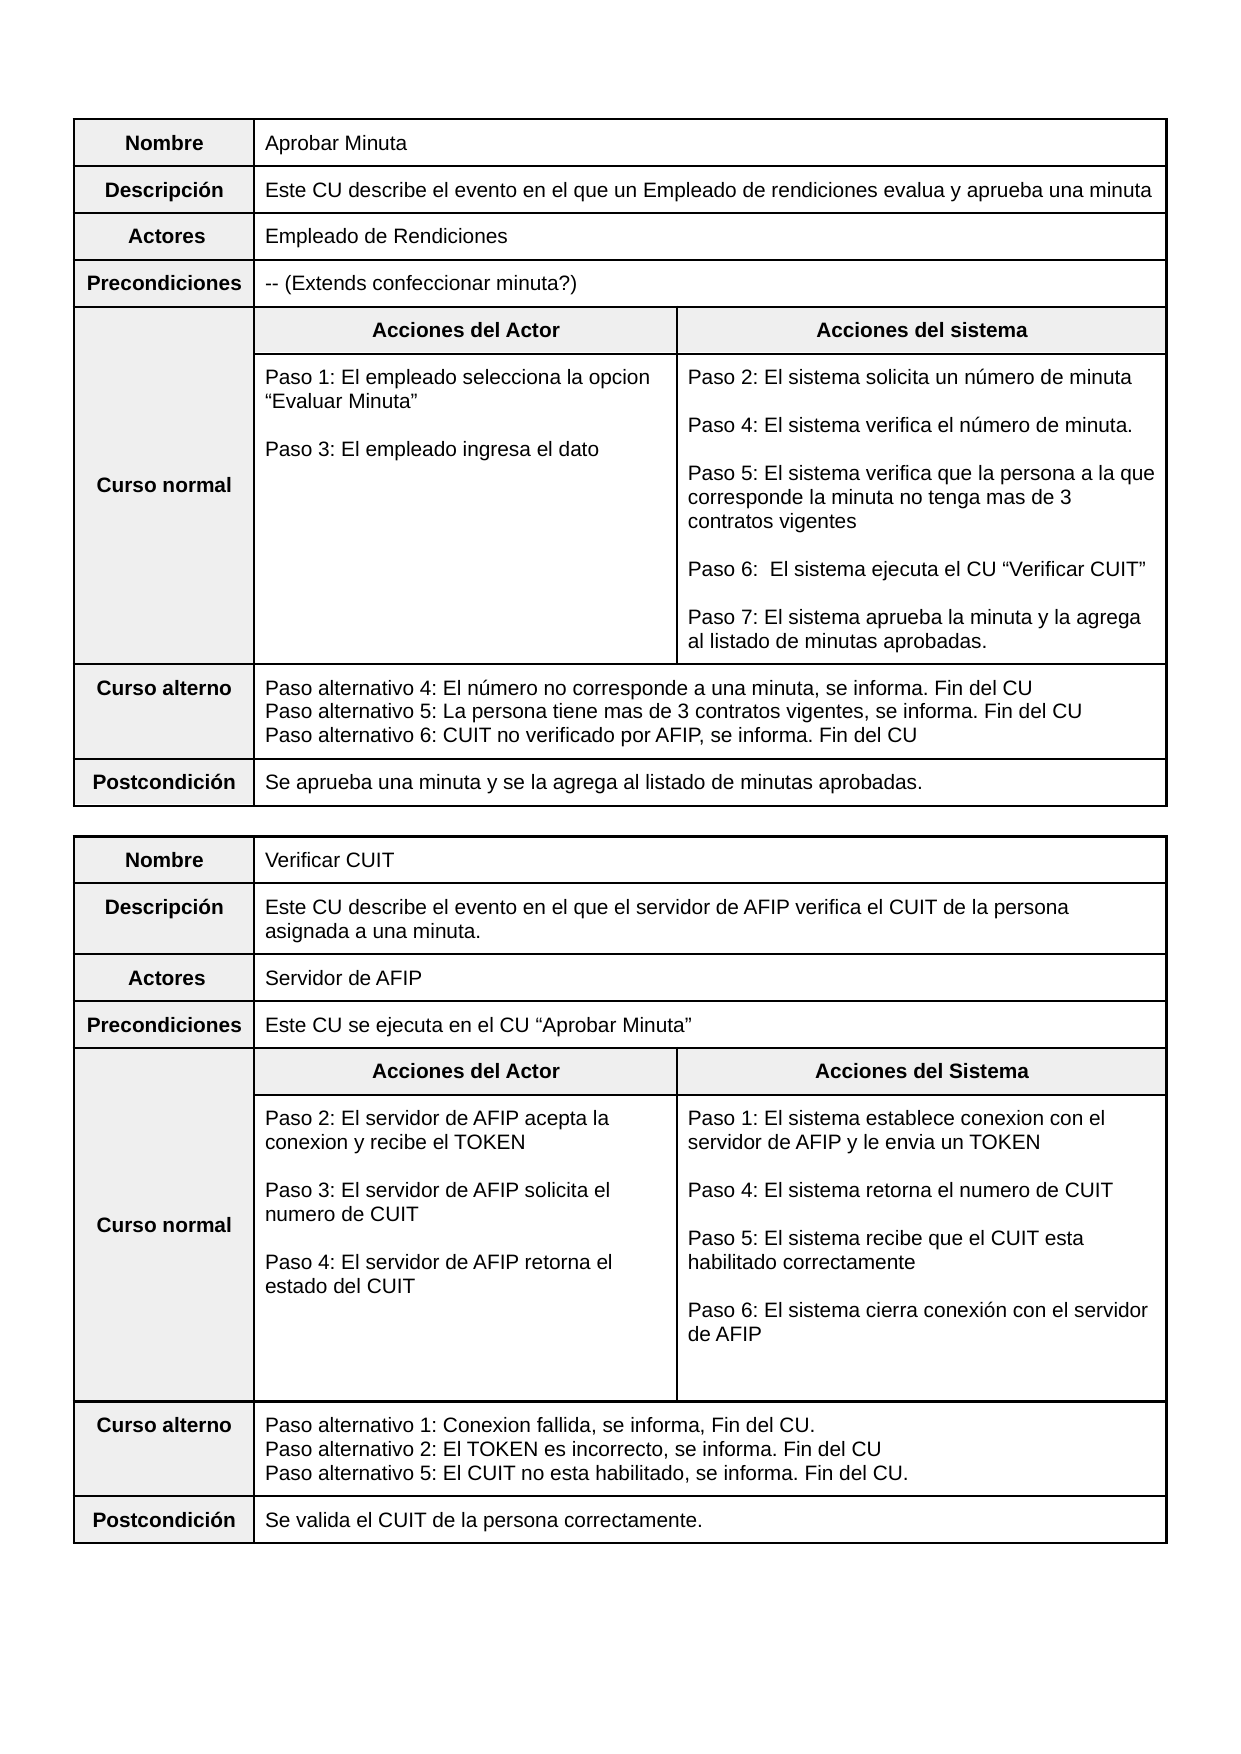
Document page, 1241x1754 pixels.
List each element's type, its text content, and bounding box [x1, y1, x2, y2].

table_cell Acciones del Actor [255, 1049, 676, 1094]
table_cell Se aprueba una minuta y se la agrega al listado de minutas aprobadas. [255, 760, 1165, 804]
table_cell Este CU describe el evento en el que el servidor de AFIP verifica el CUIT de la persona asignada a una minuta. [255, 884, 1165, 953]
table_cell -- (Extends confeccionar minuta?) [255, 261, 1165, 306]
table_cell Este CU describe el evento en el que un Empleado de rendiciones evalua y aprueba una minuta [255, 167, 1165, 212]
table_cell Descripción [75, 167, 253, 212]
table_cell Este CU se ejecuta en el CU “Aprobar Minuta” [255, 1002, 1165, 1047]
table_cell Servidor de AFIP [255, 955, 1165, 1000]
table_header Nombre [75, 838, 253, 882]
table_cell Paso 2: El sistema solicita un número de minuta Paso 4: El sistema verifica el número de minuta. Paso 5: El sistema verifica que la persona a la que corresponde la minuta no tenga mas de 3 contratos vigentes Paso 6: El sistema ejecuta el CU “Verificar CUIT” Paso 7: El sistema aprueba la minuta y la agrega al listado de minutas aprobadas. [678, 355, 1165, 663]
table_cell Postcondición [75, 1497, 253, 1542]
table_cell Curso normal [75, 1049, 253, 1400]
table_cell Actores [75, 955, 253, 1000]
table_cell Precondiciones [75, 1002, 253, 1047]
table_cell Se valida el CUIT de la persona correctamente. [255, 1497, 1165, 1542]
table_cell Paso 1: El empleado selecciona la opcion “Evaluar Minuta” Paso 3: El empleado ingresa el dato [255, 355, 676, 663]
table_cell Paso alternativo 4: El número no corresponde a una minuta, se informa. Fin del CU Paso alternativo 5: La persona tiene mas de 3 contratos vigentes, se informa. Fin del CU Paso alternativo 6: CUIT no verificado por AFIP, se informa. Fin del CU [255, 665, 1165, 758]
table_cell Curso alterno [75, 1403, 253, 1495]
table_cell Descripción [75, 884, 253, 953]
table_cell Actores [75, 214, 253, 259]
table_cell Curso normal [75, 308, 253, 663]
table_header Verificar CUIT [255, 838, 1165, 882]
table_header Nombre [75, 120, 253, 165]
table_cell Curso alterno [75, 665, 253, 758]
table_cell Acciones del sistema [678, 308, 1165, 352]
table_cell Postcondición [75, 760, 253, 804]
table_cell Acciones del Actor [255, 308, 676, 352]
table_cell Precondiciones [75, 261, 253, 306]
table_cell Empleado de Rendiciones [255, 214, 1165, 259]
table_cell Paso 2: El servidor de AFIP acepta la conexion y recibe el TOKEN Paso 3: El servidor de AFIP solicita el numero de CUIT Paso 4: El servidor de AFIP retorna el estado del CUIT [255, 1096, 676, 1400]
table_cell Paso alternativo 1: Conexion fallida, se informa, Fin del CU. Paso alternativo 2: El TOKEN es incorrecto, se informa. Fin del CU Paso alternativo 5: El CUIT no esta habilitado, se informa. Fin del CU. [255, 1403, 1165, 1495]
table_cell Paso 1: El sistema establece conexion con el servidor de AFIP y le envia un TOKEN Paso 4: El sistema retorna el numero de CUIT Paso 5: El sistema recibe que el CUIT esta habilitado correctamente Paso 6: El sistema cierra conexión con el servidor de AFIP [678, 1096, 1165, 1400]
table_cell Acciones del Sistema [678, 1049, 1165, 1094]
table_header Aprobar Minuta [255, 120, 1165, 165]
